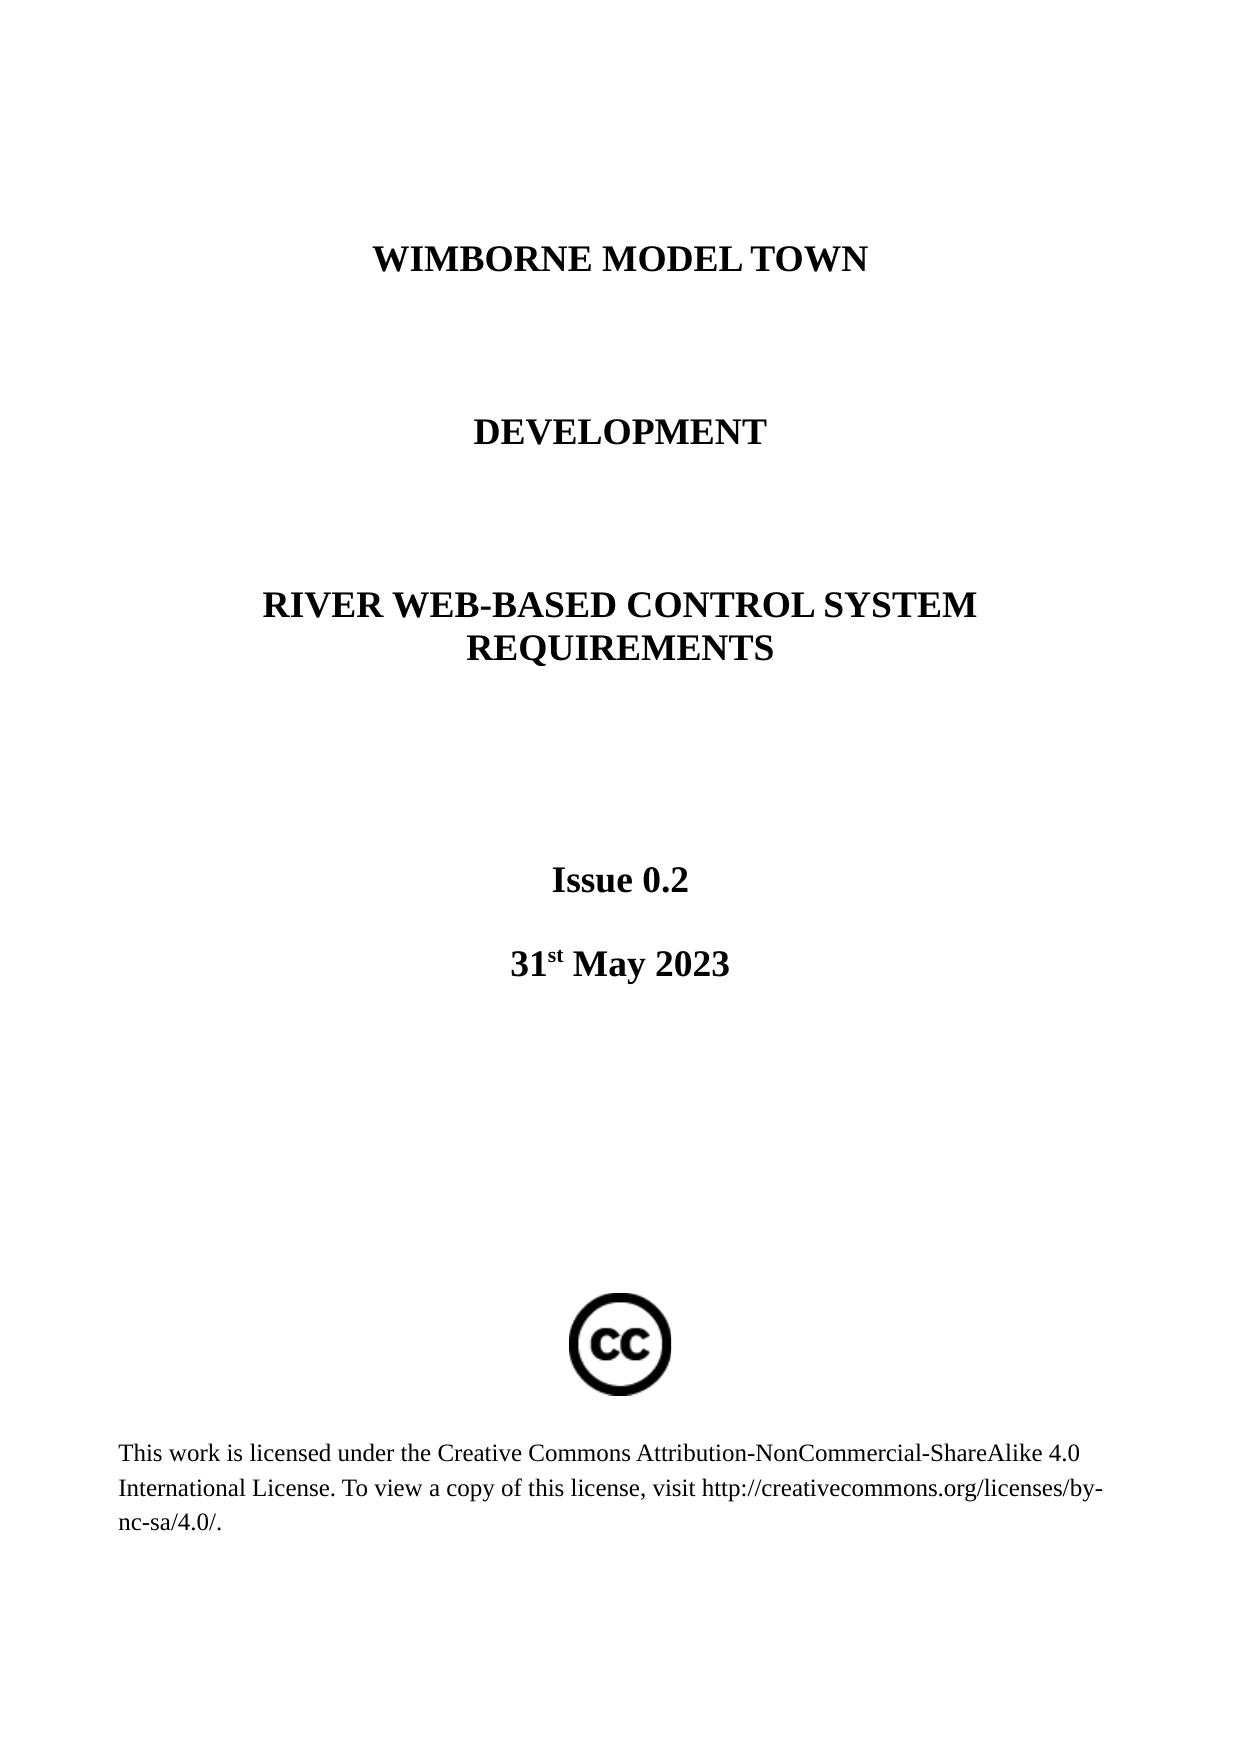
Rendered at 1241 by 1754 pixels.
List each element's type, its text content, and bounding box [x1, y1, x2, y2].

text RIVER WEB-BASED CONTROL SYSTEM REQUIREMENTS [118, 582, 1122, 668]
text DEVELOPMENT [118, 409, 1122, 452]
picture [569, 1293, 672, 1396]
text 31st May 2023 [118, 942, 1122, 985]
text This work is licensed under the Creative Commons Attribution-NonCommercial-ShareAlike 4.0 International License. To view a copy of this license, visit http://creativecommons.org/licenses/by-nc-sa/4.0/. [118, 1438, 1122, 1536]
text Issue 0.2 [118, 857, 1122, 901]
text WIMBORNE MODEL TOWN [118, 236, 1122, 279]
